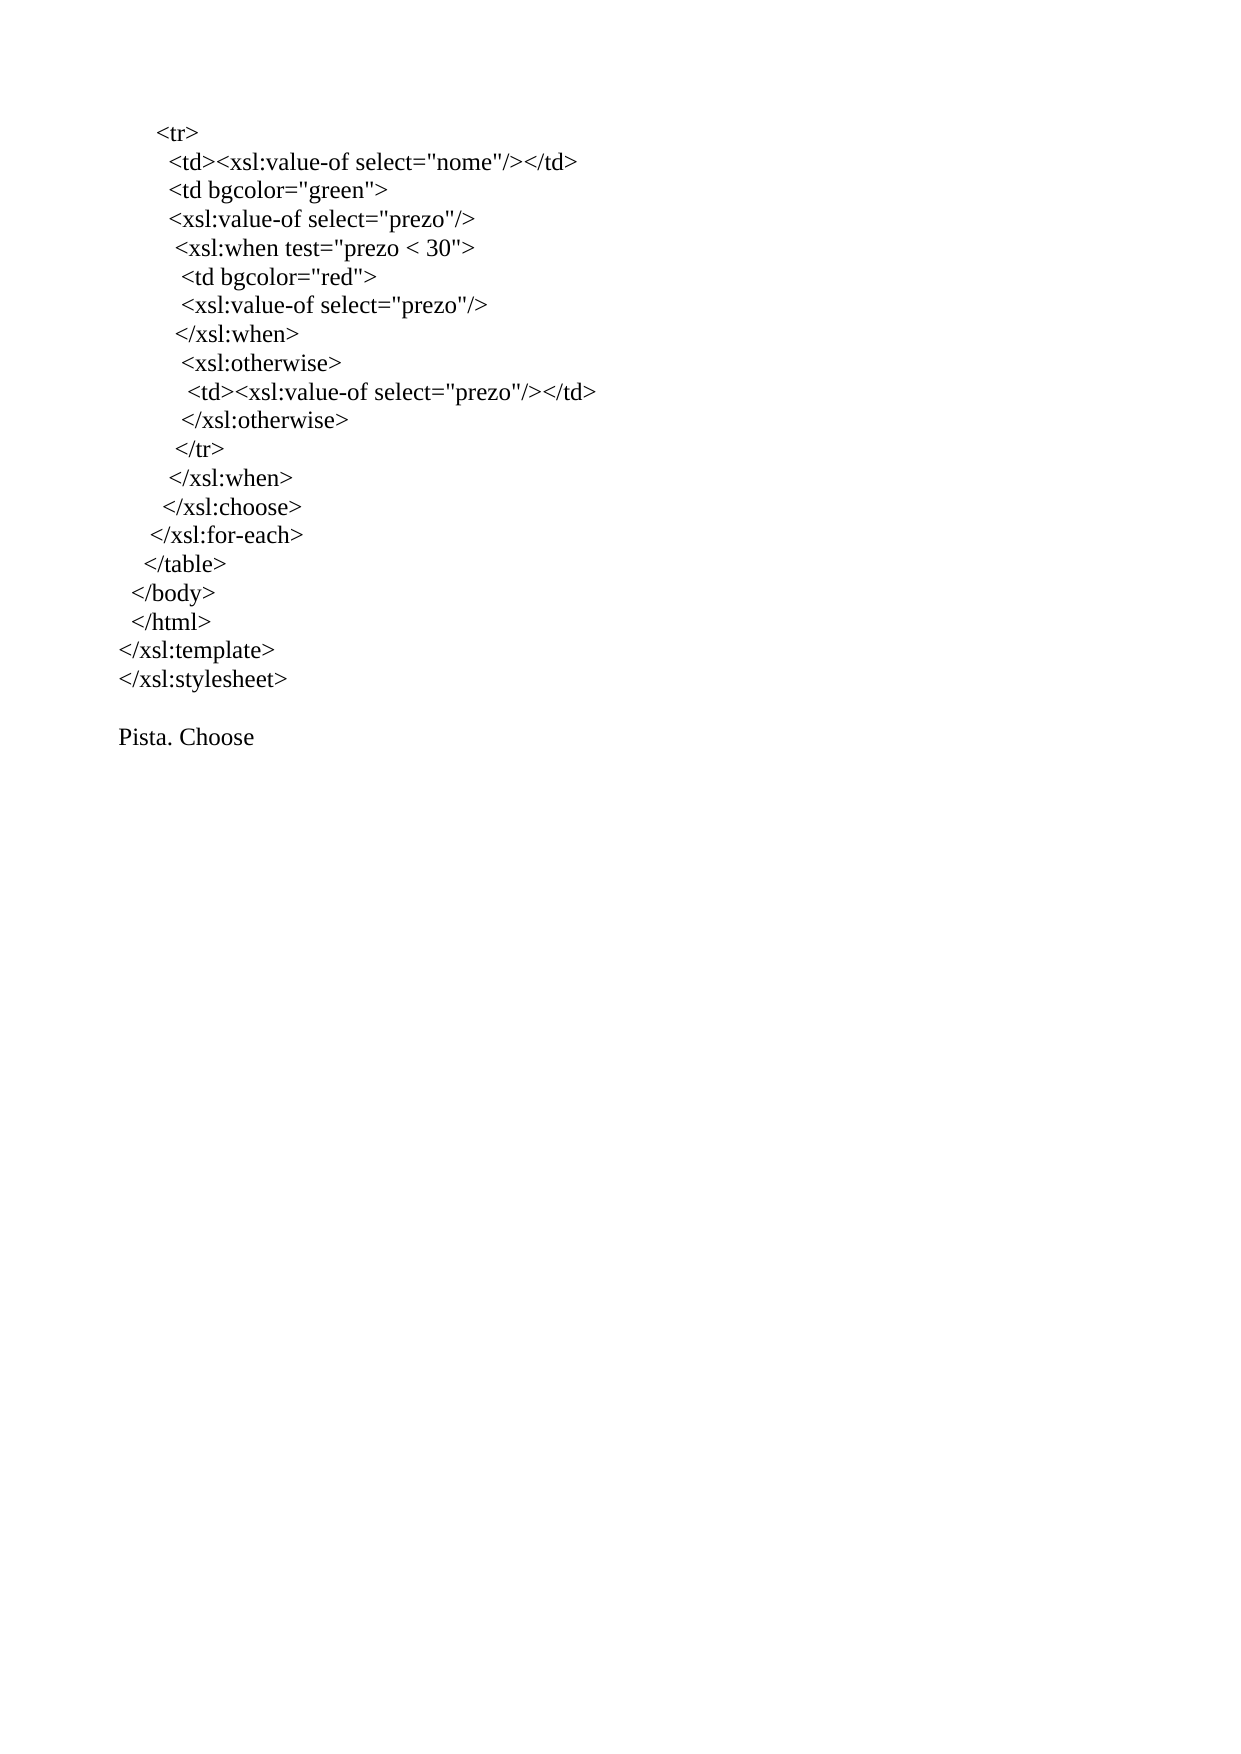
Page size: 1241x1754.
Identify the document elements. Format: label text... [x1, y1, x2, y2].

text </xsl:for-each> [118, 521, 1122, 549]
text <xsl:when test="prezo < 30"> [118, 233, 1122, 262]
text </body> [118, 578, 1122, 607]
text </xsl:choose> [118, 492, 1122, 521]
text <xsl:otherwise> [118, 348, 1122, 377]
text </xsl:stylesheet> [118, 664, 1122, 693]
text </table> [118, 549, 1122, 578]
text </xsl:when> [118, 463, 1122, 492]
text <tr> [118, 118, 1122, 147]
text <td bgcolor="red"> [118, 262, 1122, 291]
text </xsl:template> [118, 636, 1122, 664]
text </tr> [118, 434, 1122, 463]
text </xsl:otherwise> [118, 406, 1122, 434]
text <td><xsl:value-of select="prezo"/></td> [118, 377, 1122, 406]
text </xsl:when> [118, 319, 1122, 348]
text Pista. Choose [118, 722, 1122, 751]
text <xsl:value-of select="prezo"/> [118, 204, 1122, 233]
text <xsl:value-of select="prezo"/> [118, 291, 1122, 319]
text </html> [118, 607, 1122, 636]
text <td bgcolor="green"> [118, 176, 1122, 204]
text <td><xsl:value-of select="nome"/></td> [118, 147, 1122, 176]
